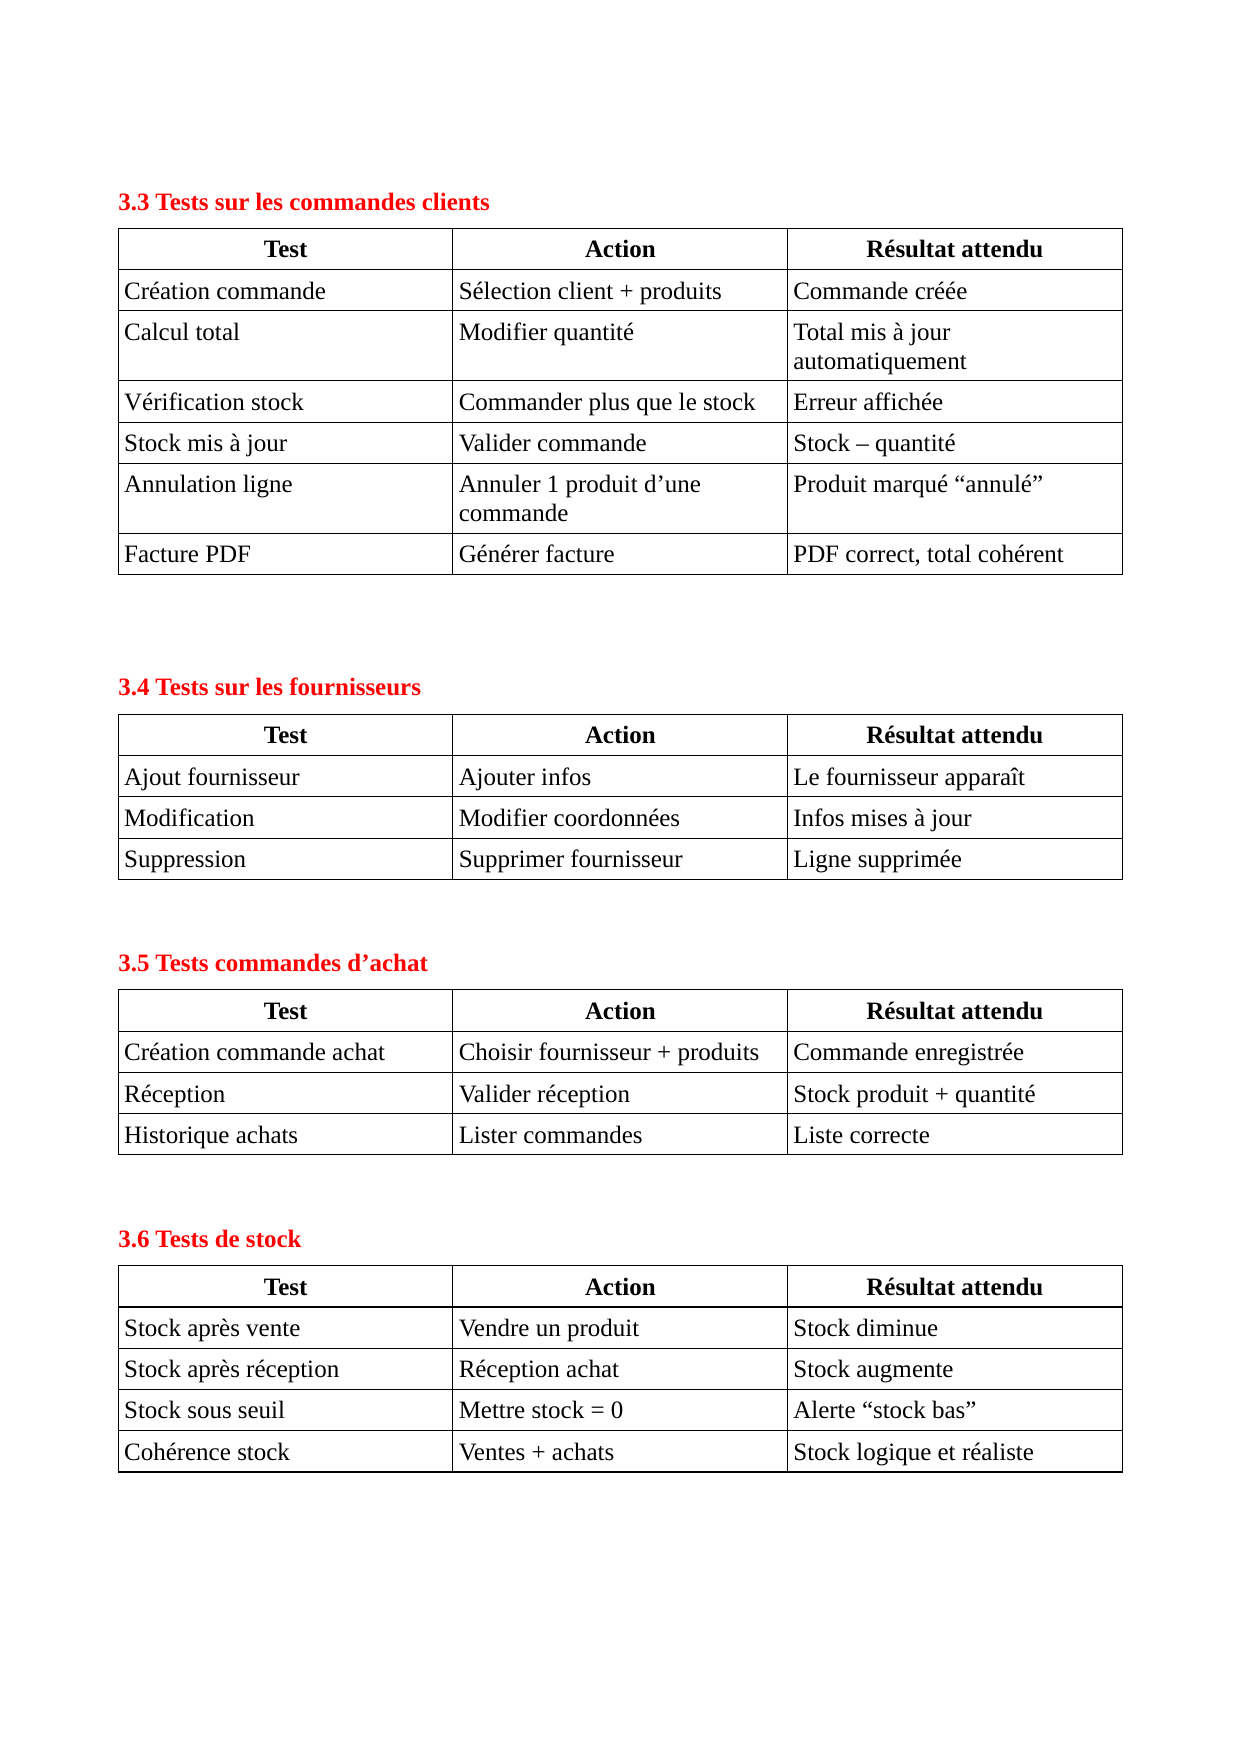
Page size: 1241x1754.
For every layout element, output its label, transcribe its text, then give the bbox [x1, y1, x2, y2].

table_cell Calcul total [119, 311, 452, 380]
subtitle 3.3 Tests sur les commandes clients [118, 187, 1122, 215]
table_cell Ajouter infos [453, 756, 787, 796]
table_cell Stock logique et réaliste [788, 1431, 1122, 1471]
table_cell Facture PDF [119, 534, 452, 574]
table_cell Sélection client + produits [453, 270, 787, 310]
table_cell Alerte “stock bas” [788, 1390, 1122, 1430]
table_cell Historique achats [119, 1114, 452, 1154]
table_cell Stock après vente [119, 1308, 452, 1348]
table_cell Total mis à jour automatiquement [788, 311, 1122, 380]
table_header Action [453, 990, 787, 1031]
table_header Résultat attendu [788, 229, 1122, 269]
table_cell Commande créée [788, 270, 1122, 310]
table_cell Valider commande [453, 423, 787, 463]
table_cell Le fournisseur apparaît [788, 756, 1122, 796]
subtitle 3.5 Tests commandes d’achat [118, 948, 1122, 977]
table_header Action [453, 1266, 787, 1306]
table_cell Valider réception [453, 1073, 787, 1113]
table_cell Liste correcte [788, 1114, 1122, 1154]
table_cell Modifier coordonnées [453, 797, 787, 837]
table_cell Stock après réception [119, 1349, 452, 1389]
table_cell Vérification stock [119, 381, 452, 422]
table_cell Réception achat [453, 1349, 787, 1389]
table_cell Stock diminue [788, 1308, 1122, 1348]
table_cell Annuler 1 produit d’une commande [453, 464, 787, 533]
table_cell Commander plus que le stock [453, 381, 787, 422]
table_cell Stock – quantité [788, 423, 1122, 463]
table_cell Stock sous seuil [119, 1390, 452, 1430]
table_cell Réception [119, 1073, 452, 1113]
table_header Test [119, 715, 452, 755]
table_cell Ajout fournisseur [119, 756, 452, 796]
table_cell Ventes + achats [453, 1431, 787, 1471]
table_cell Choisir fournisseur + produits [453, 1032, 787, 1072]
table_cell Suppression [119, 839, 452, 879]
table_cell Cohérence stock [119, 1431, 452, 1471]
table_cell Mettre stock = 0 [453, 1390, 787, 1430]
table_cell Produit marqué “annulé” [788, 464, 1122, 533]
table_header Résultat attendu [788, 715, 1122, 755]
table_header Résultat attendu [788, 990, 1122, 1031]
table_cell Infos mises à jour [788, 797, 1122, 837]
table_cell Générer facture [453, 534, 787, 574]
table_cell Commande enregistrée [788, 1032, 1122, 1072]
table_cell Vendre un produit [453, 1308, 787, 1348]
table_header Test [119, 990, 452, 1031]
table_header Action [453, 715, 787, 755]
table_cell Erreur affichée [788, 381, 1122, 422]
table_cell Stock augmente [788, 1349, 1122, 1389]
table_header Action [453, 229, 787, 269]
table_cell Création commande achat [119, 1032, 452, 1072]
table_cell Ligne supprimée [788, 839, 1122, 879]
subtitle 3.4 Tests sur les fournisseurs [118, 672, 1122, 701]
table_cell Stock mis à jour [119, 423, 452, 463]
table_cell Stock produit + quantité [788, 1073, 1122, 1113]
table_cell Modification [119, 797, 452, 837]
subtitle 3.6 Tests de stock [118, 1224, 1122, 1253]
table_cell Supprimer fournisseur [453, 839, 787, 879]
table_cell Annulation ligne [119, 464, 452, 533]
table_cell Création commande [119, 270, 452, 310]
table_cell Modifier quantité [453, 311, 787, 380]
table_header Résultat attendu [788, 1266, 1122, 1306]
table_header Test [119, 229, 452, 269]
table_cell PDF correct, total cohérent [788, 534, 1122, 574]
table_cell Lister commandes [453, 1114, 787, 1154]
table_header Test [119, 1266, 452, 1306]
